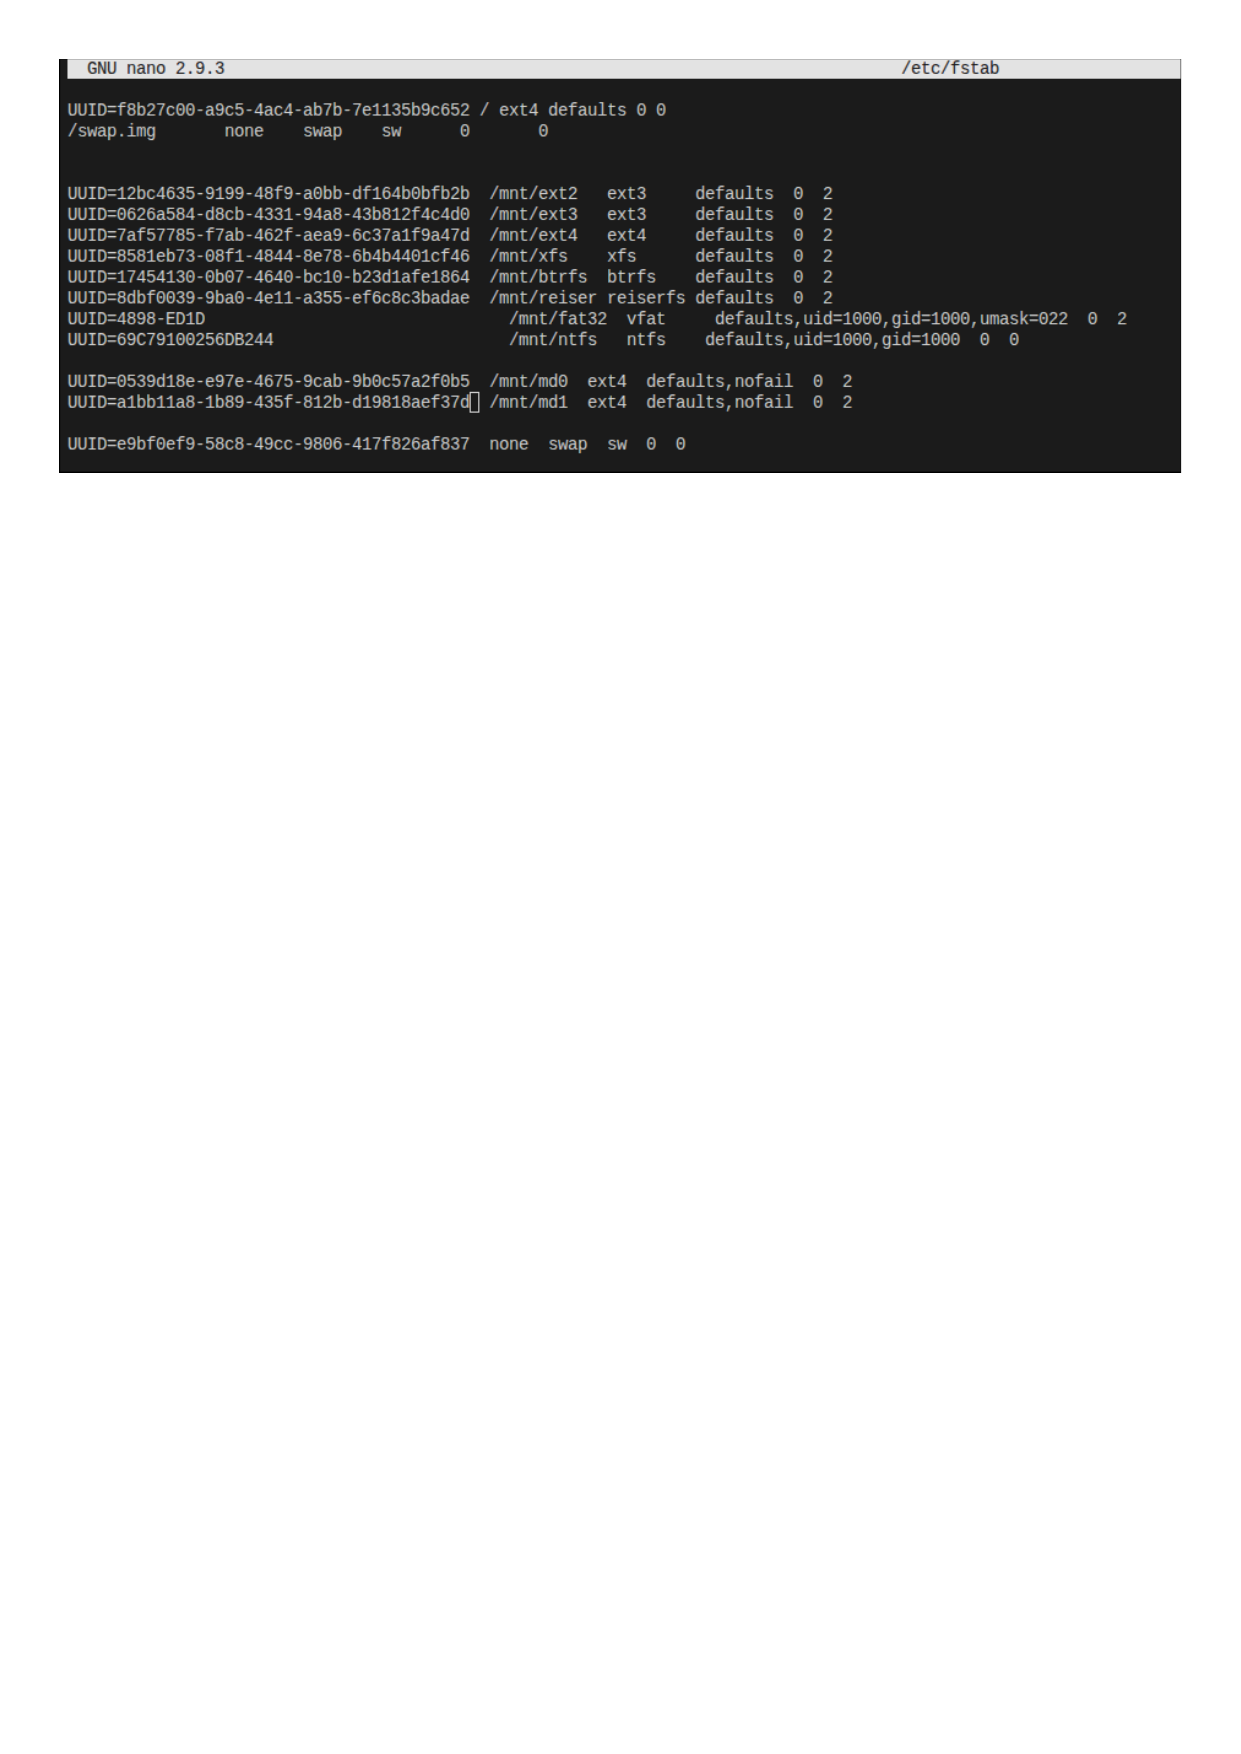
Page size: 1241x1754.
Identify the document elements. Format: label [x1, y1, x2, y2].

picture [59, 59, 1182, 473]
